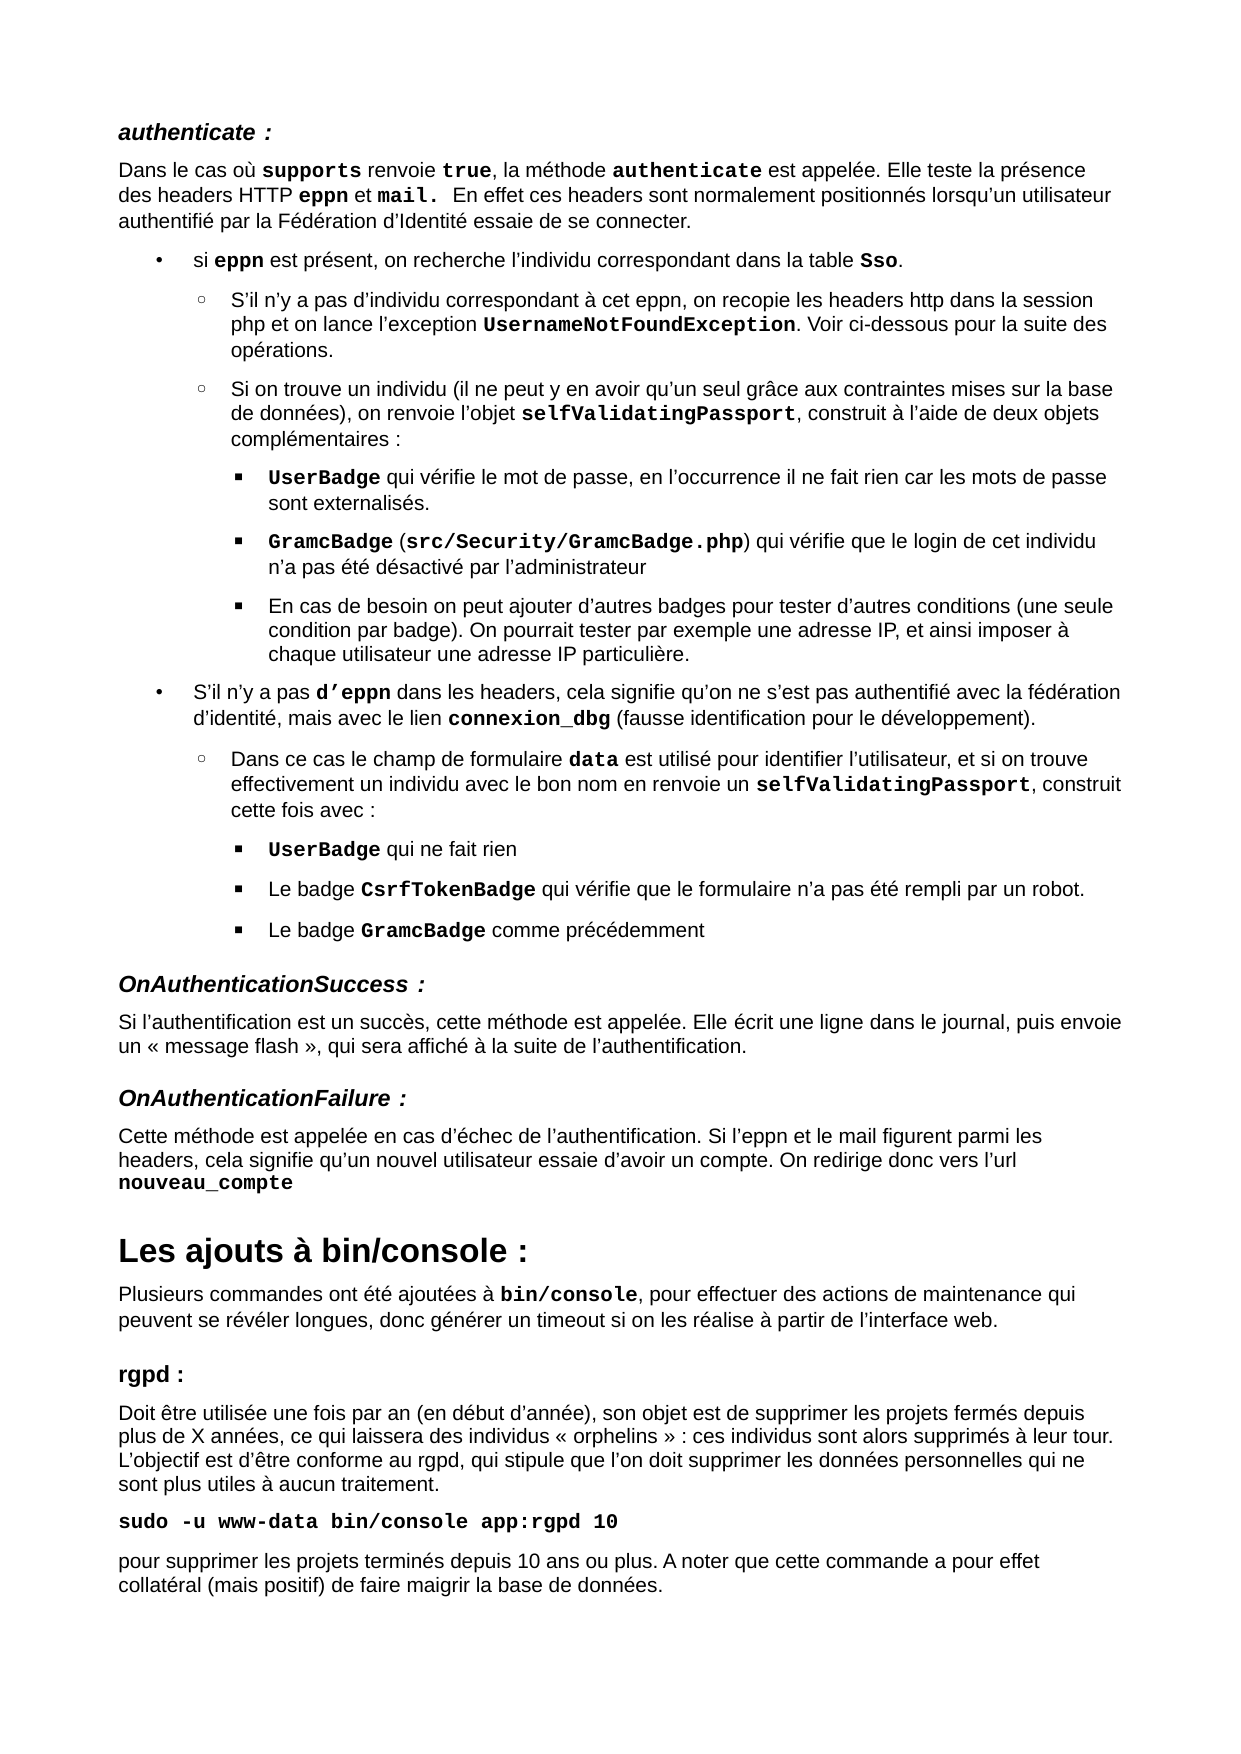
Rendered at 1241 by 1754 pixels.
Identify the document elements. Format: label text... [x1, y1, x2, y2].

list Le badge CsrfTokenBadge qui vérifie que le formulaire n’a pas été rempli par un robot. [231, 877, 1122, 903]
list Le badge GramcBadge comme précédemment [231, 917, 1122, 943]
list S’il n’y a pas d’eppn dans les headers, cela signifie qu’on ne s’est pas authentifié avec la fédération d’identité, mais avec le lien connexion_dbg (fausse identification pour le développement). [156, 680, 1122, 732]
text Doit être utilisée une fois par an (en début d’année), son objet est de supprimer les projets fermés depuis plus de X années, ce qui laissera des individus « orphelins » : ces individus sont alors supprimés à leur tour. L’objectif est d’être conforme au rgpd, qui stipule que l’on doit supprimer les données personnelles qui ne sont plus utiles à aucun traitement. [118, 1400, 1122, 1496]
text pour supprimer les projets terminés depuis 10 ans ou plus. A noter que cette commande a pour effet collatéral (mais positif) de faire maigrir la base de données. [118, 1549, 1122, 1597]
subtitle rgpd : [118, 1361, 1122, 1388]
list En cas de besoin on peut ajouter d’autres badges pour tester d’autres conditions (une seule condition par badge). On pourrait tester par exemple une adresse IP, et ainsi imposer à chaque utilisateur une adresse IP particulière. [231, 594, 1122, 666]
list GramcBadge (src/Security/GramcBadge.php) qui vérifie que le login de cet individu n’a pas été désactivé par l’administrateur [231, 529, 1122, 579]
list Si on trouve un individu (il ne peut y en avoir qu’un seul grâce aux contraintes mises sur la base de données), on renvoie l’objet selfValidatingPassport, construit à l’aide de deux objets complémentaires : [193, 376, 1122, 450]
list si eppn est présent, on recherche l’individu correspondant dans la table Sso. [156, 248, 1122, 273]
text Si l’authentification est un succès, cette méthode est appelée. Elle écrit une ligne dans le journal, puis envoie un « message flash », qui sera affiché à la suite de l’authentification. [118, 1010, 1122, 1058]
list UserBadge qui ne fait rien [231, 837, 1122, 862]
list S’il n’y a pas d’individu correspondant à cet eppn, on recopie les headers http dans la session php et on lance l’exception UsernameNotFoundException. Voir ci-dessous pour la suite des opérations. [193, 288, 1122, 362]
subtitle OnAuthenticationSuccess : [118, 970, 1122, 997]
subtitle Les ajouts à bin/console : [118, 1231, 1122, 1269]
text Plusieurs commandes ont été ajoutées à bin/console, pour effectuer des actions de maintenance qui peuvent se révéler longues, donc générer un timeout si on les réalise à partir de l’interface web. [118, 1282, 1122, 1332]
text sudo -u www-data bin/console app:rgpd 10 [118, 1511, 1122, 1534]
text Dans le cas où supports renvoie true, la méthode authenticate est appelée. Elle teste la présence des headers HTTP eppn et mail. En effet ces headers sont normalement positionnés lorsqu’un utilisateur authentifié par la Fédération d’Identité essaie de se connecter. [118, 157, 1122, 233]
subtitle authenticate : [118, 118, 1122, 145]
text Cette méthode est appelée en cas d’échec de l’authentification. Si l’eppn et le mail figurent parmi les headers, cela signifie qu’un nouvel utilisateur essaie d’avoir un compte. On redirige donc vers l’url nouveau_compte [118, 1124, 1122, 1196]
subtitle OnAuthenticationFailure : [118, 1085, 1122, 1111]
list Dans ce cas le champ de formulaire data est utilisé pour identifier l’utilisateur, et si on trouve effectivement un individu avec le bon nom en renvoie un selfValidatingPassport, construit cette fois avec : [193, 746, 1122, 822]
list UserBadge qui vérifie le mot de passe, en l’occurrence il ne fait rien car les mots de passe sont externalisés. [231, 465, 1122, 515]
